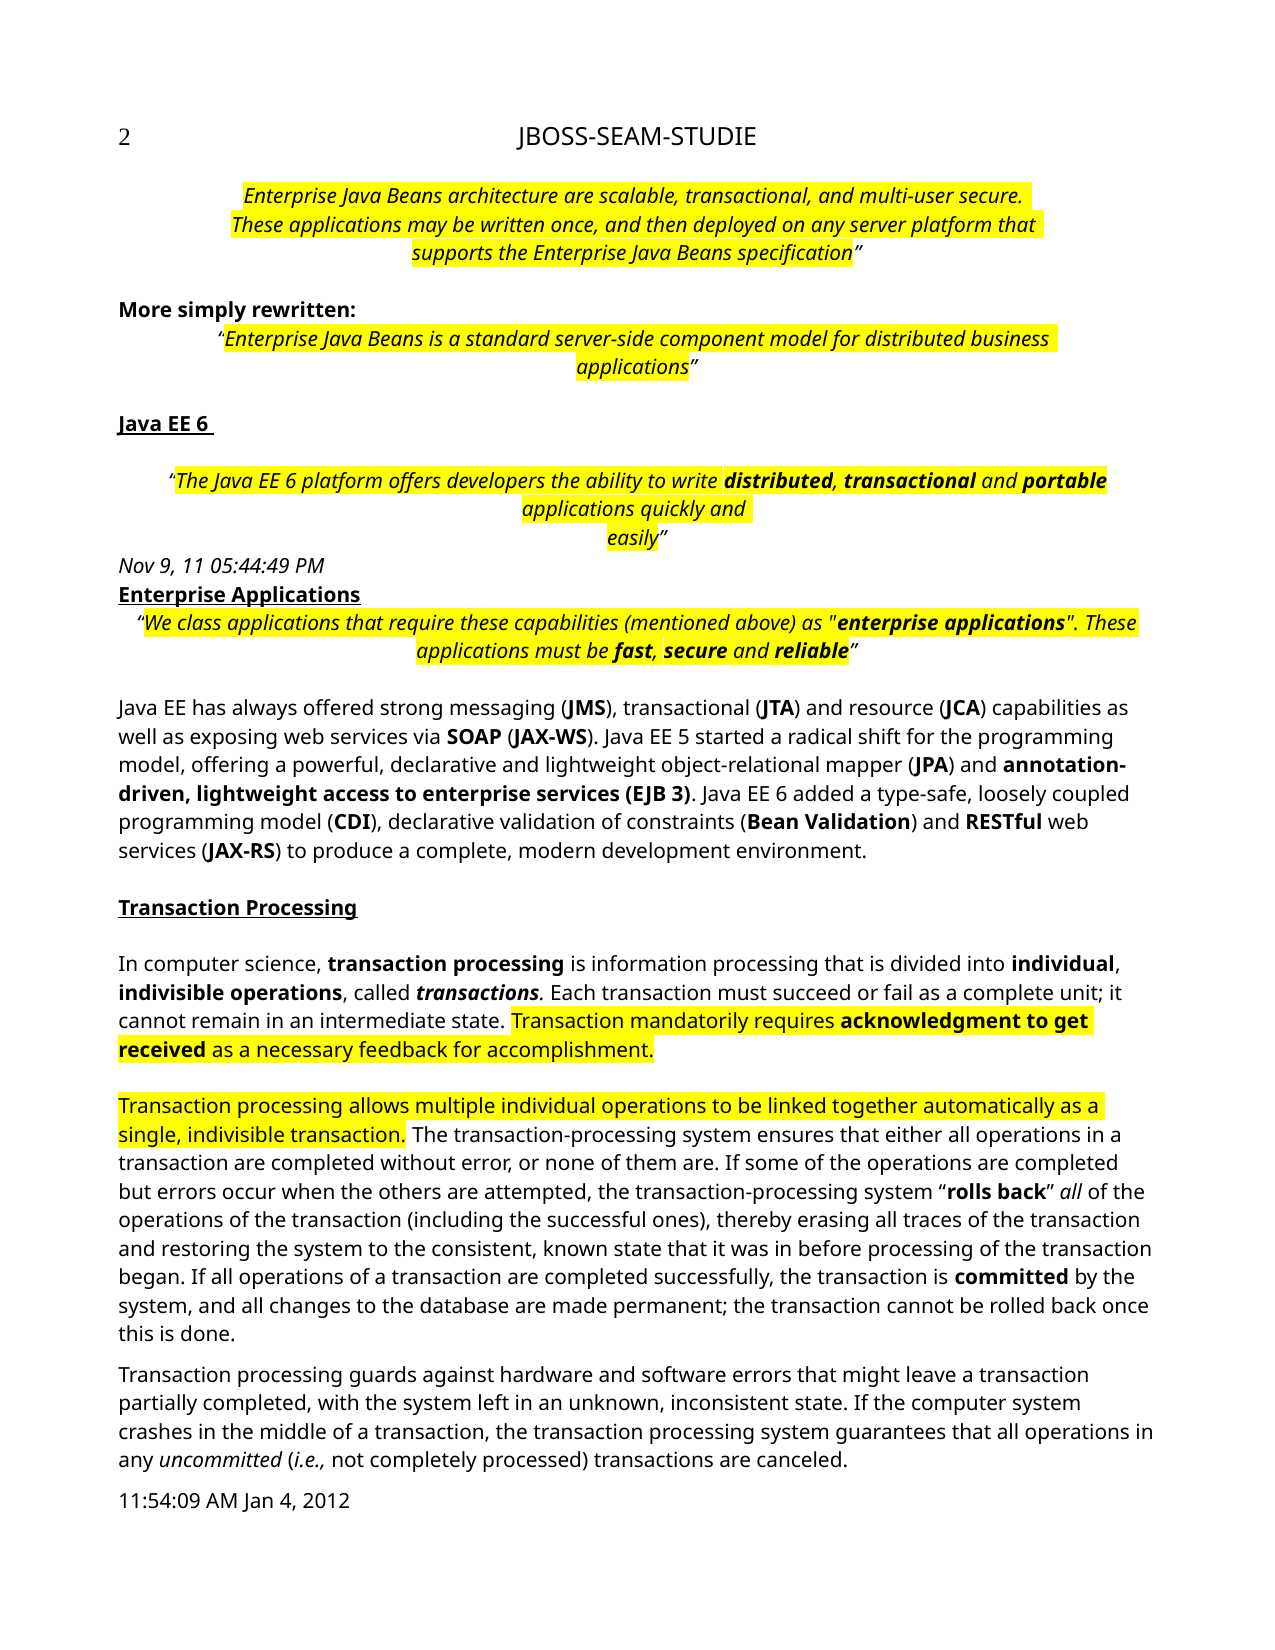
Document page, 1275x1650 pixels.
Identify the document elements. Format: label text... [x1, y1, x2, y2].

text Transaction Processing [118, 893, 1157, 921]
text More simply rewritten: [118, 295, 1157, 324]
text Enterprise Applications [118, 580, 1157, 608]
text These applications may be written once, and then deployed on any server platform that [118, 210, 1157, 238]
text “Enterprise Java Beans is a standard server-side component model for distributed business [118, 324, 1157, 352]
text 11:54:10 AM Jan 4, 2012 [118, 1486, 1157, 1515]
text “The Java EE 6 platform offers developers the ability to write distributed, transactional and portable applications quickly and [118, 466, 1157, 523]
text Transaction processing guards against hardware and software errors that might leave a transaction partially completed, with the system left in an unknown, inconsistent state. If the computer system crashes in the middle of a transaction, the transaction processing system guarantees that all operations in any uncommitted (i.e., not completely processed) transactions are canceled. [118, 1360, 1157, 1474]
text Transaction processing allows multiple individual operations to be linked together automatically as a single, indivisible transaction. The transaction-processing system ensures that either all operations in a transaction are completed without error, or none of them are. If some of the operations are completed but errors occur when the others are attempted, the transaction-processing system “rolls back” all of the operations of the transaction (including the successful ones), thereby erasing all traces of the transaction and restoring the system to the consistent, known state that it was in before processing of the transaction began. If all operations of a transaction are completed successfully, the transaction is committed by the system, and all changes to the database are made permanent; the transaction cannot be rolled back once this is done. [118, 1092, 1157, 1348]
text “We class applications that require these capabilities (mentioned above) as "enterprise applications". These applications must be fast, secure and reliable” [118, 608, 1157, 665]
text applications” [118, 352, 1157, 381]
text Nov 9, 11 05:44:50 PM [118, 551, 1157, 580]
text Enterprise Java Beans architecture are scalable, transactional, and multi-user secure. [118, 182, 1157, 210]
text Java EE 6 [118, 409, 1157, 438]
text Java EE has always offered strong messaging (JMS), transactional (JTA) and resource (JCA) capabilities as well as exposing web services via SOAP (JAX-WS). Java EE 5 started a radical shift for the programming model, offering a powerful, declarative and lightweight object-relational mapper (JPA) and annotation-driven, lightweight access to enterprise services (EJB 3). Java EE 6 added a type-safe, loosely coupled programming model (CDI), declarative validation of constraints (Bean Validation) and RESTful web services (JAX-RS) to produce a complete, modern development environment. [118, 693, 1157, 864]
text easily” [118, 523, 1157, 551]
text In computer science, transaction processing is information processing that is divided into individual, indivisible operations, called transactions. Each transaction must succeed or fail as a complete unit; it cannot remain in an intermediate state. Transaction mandatorily requires acknowledgment to get received as a necessary feedback for accomplishment. [118, 949, 1157, 1063]
text supports the Enterprise Java Beans specification” [118, 238, 1157, 267]
